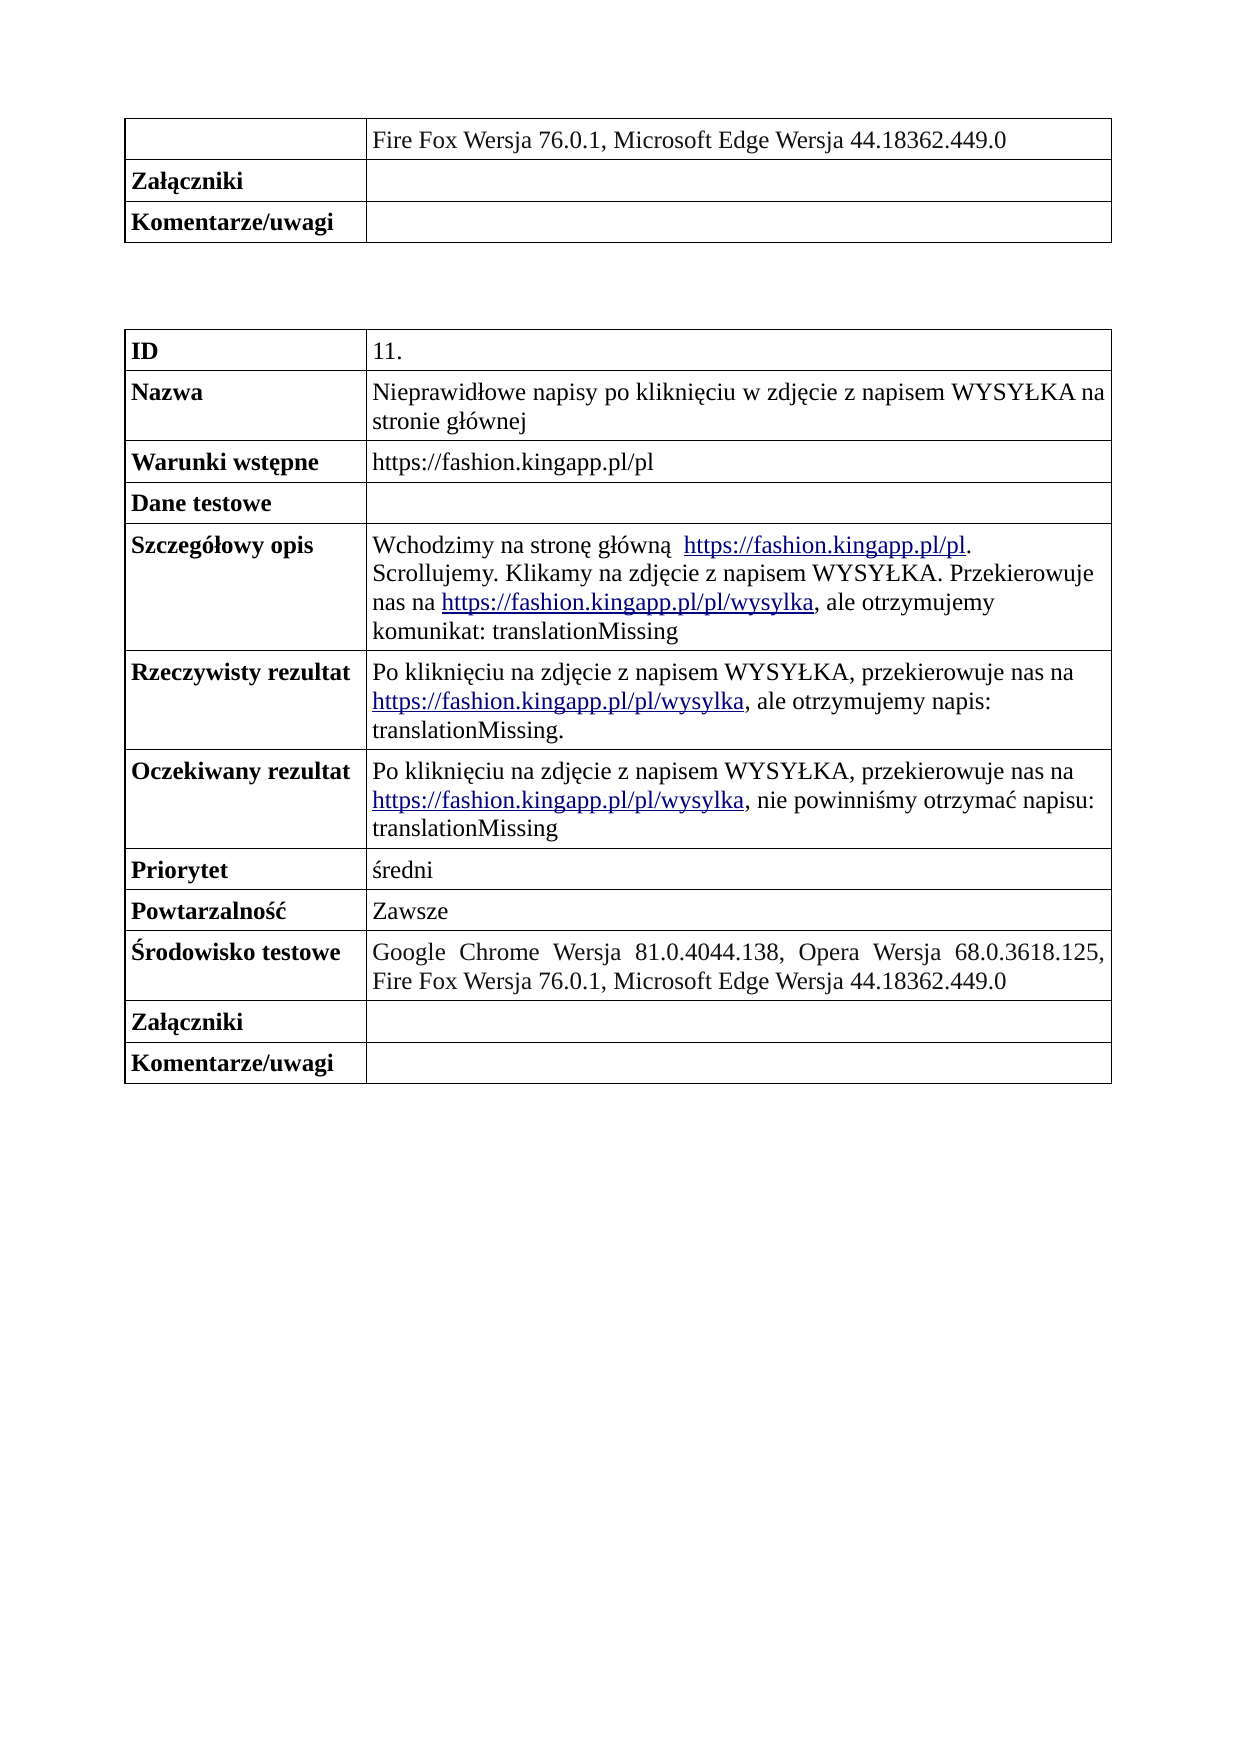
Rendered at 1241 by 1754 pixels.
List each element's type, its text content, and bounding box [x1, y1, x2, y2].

table_cell Komentarze/uwagi [126, 1043, 366, 1083]
table_cell [367, 483, 1111, 523]
table_cell Dane testowe [126, 483, 366, 523]
table_cell Priorytet [126, 849, 366, 889]
table_cell Nieprawidłowe napisy po kliknięciu w zdjęcie z napisem WYSYŁKA na stronie głównej [367, 371, 1111, 440]
table_cell Oczekiwany rezultat [126, 750, 366, 848]
table_cell [126, 119, 366, 159]
table_cell Komentarze/uwagi [126, 202, 366, 242]
table_cell Po kliknięciu na zdjęcie z napisem WYSYŁKA, przekierowuje nas na https://fashion.kingapp.pl/pl/wysylka, ale otrzymujemy napis: translationMissing. [367, 651, 1111, 749]
table_cell [367, 160, 1111, 201]
table_cell https://fashion.kingapp.pl/pl [367, 441, 1111, 482]
table_header ID [126, 330, 366, 370]
table_cell Załączniki [126, 160, 366, 201]
table_header 11. [367, 330, 1111, 370]
table_cell Rzeczywisty rezultat [126, 651, 366, 749]
table_cell Wchodzimy na stronę główną https://fashion.kingapp.pl/pl. Scrollujemy. Klikamy na zdjęcie z napisem WYSYŁKA. Przekierowuje nas na https://fashion.kingapp.pl/pl/wysylka, ale otrzymujemy komunikat: translationMissing [367, 524, 1111, 650]
table_cell [367, 1001, 1111, 1042]
table_cell Fire Fox Wersja 76.0.1, Microsoft Edge Wersja 44.18362.449.0 [367, 119, 1111, 159]
table_cell [367, 202, 1111, 242]
table_cell Załączniki [126, 1001, 366, 1042]
table_cell średni [367, 849, 1111, 889]
table_cell Środowisko testowe [126, 931, 366, 1000]
table_cell [367, 1043, 1111, 1083]
table_cell Po kliknięciu na zdjęcie z napisem WYSYŁKA, przekierowuje nas na https://fashion.kingapp.pl/pl/wysylka, nie powinniśmy otrzymać napisu: translationMissing [367, 750, 1111, 848]
table_cell Powtarzalność [126, 890, 366, 930]
table_cell Zawsze [367, 890, 1111, 930]
table_cell Nazwa [126, 371, 366, 440]
table_cell Szczegółowy opis [126, 524, 366, 650]
table_cell Google Chrome Wersja 81.0.4044.138, Opera Wersja 68.0.3618.125, Fire Fox Wersja 76.0.1, Microsoft Edge Wersja 44.18362.449.0 [367, 931, 1111, 1000]
table_cell Warunki wstępne [126, 441, 366, 482]
